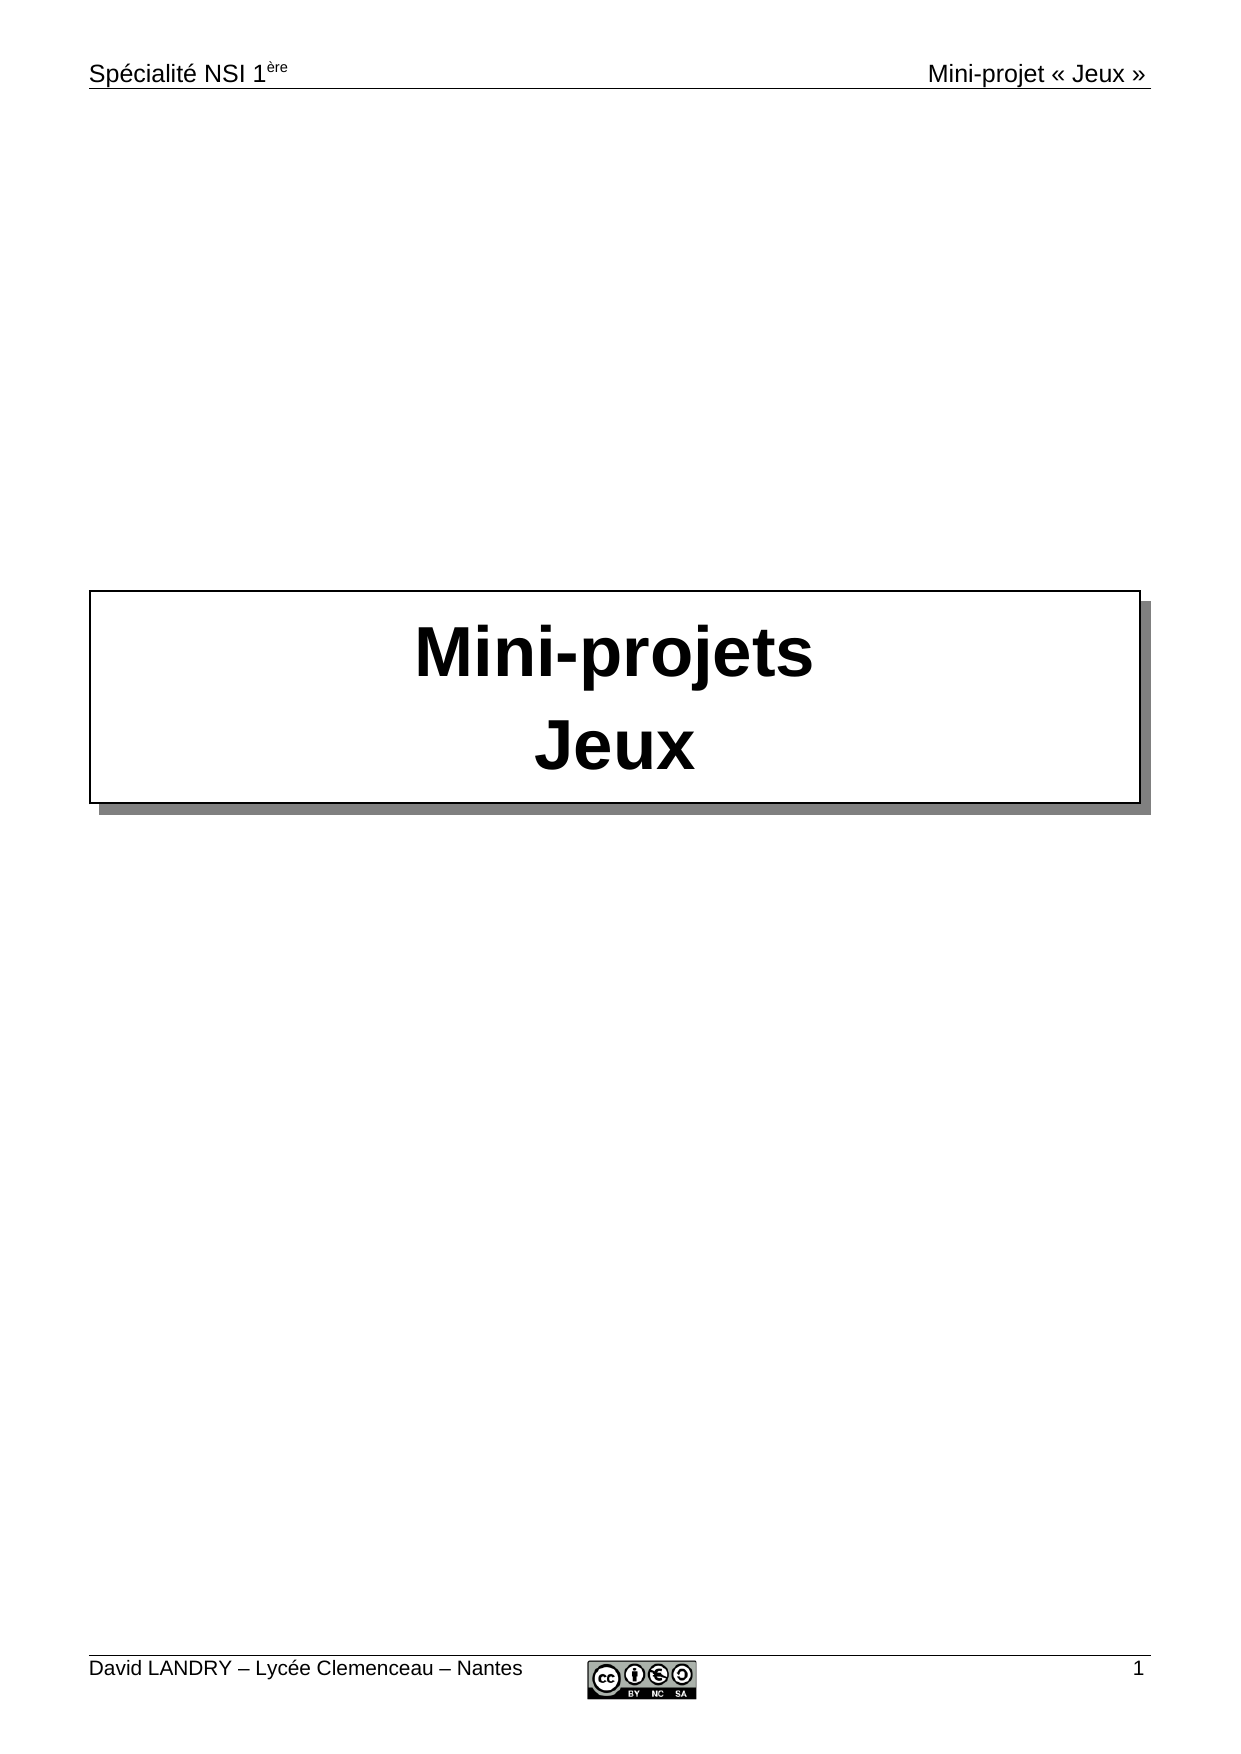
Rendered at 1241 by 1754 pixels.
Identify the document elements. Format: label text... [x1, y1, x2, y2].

text Mini-projets [91, 592, 1139, 683]
picture [586, 1659, 697, 1700]
text Jeux [91, 683, 1139, 802]
